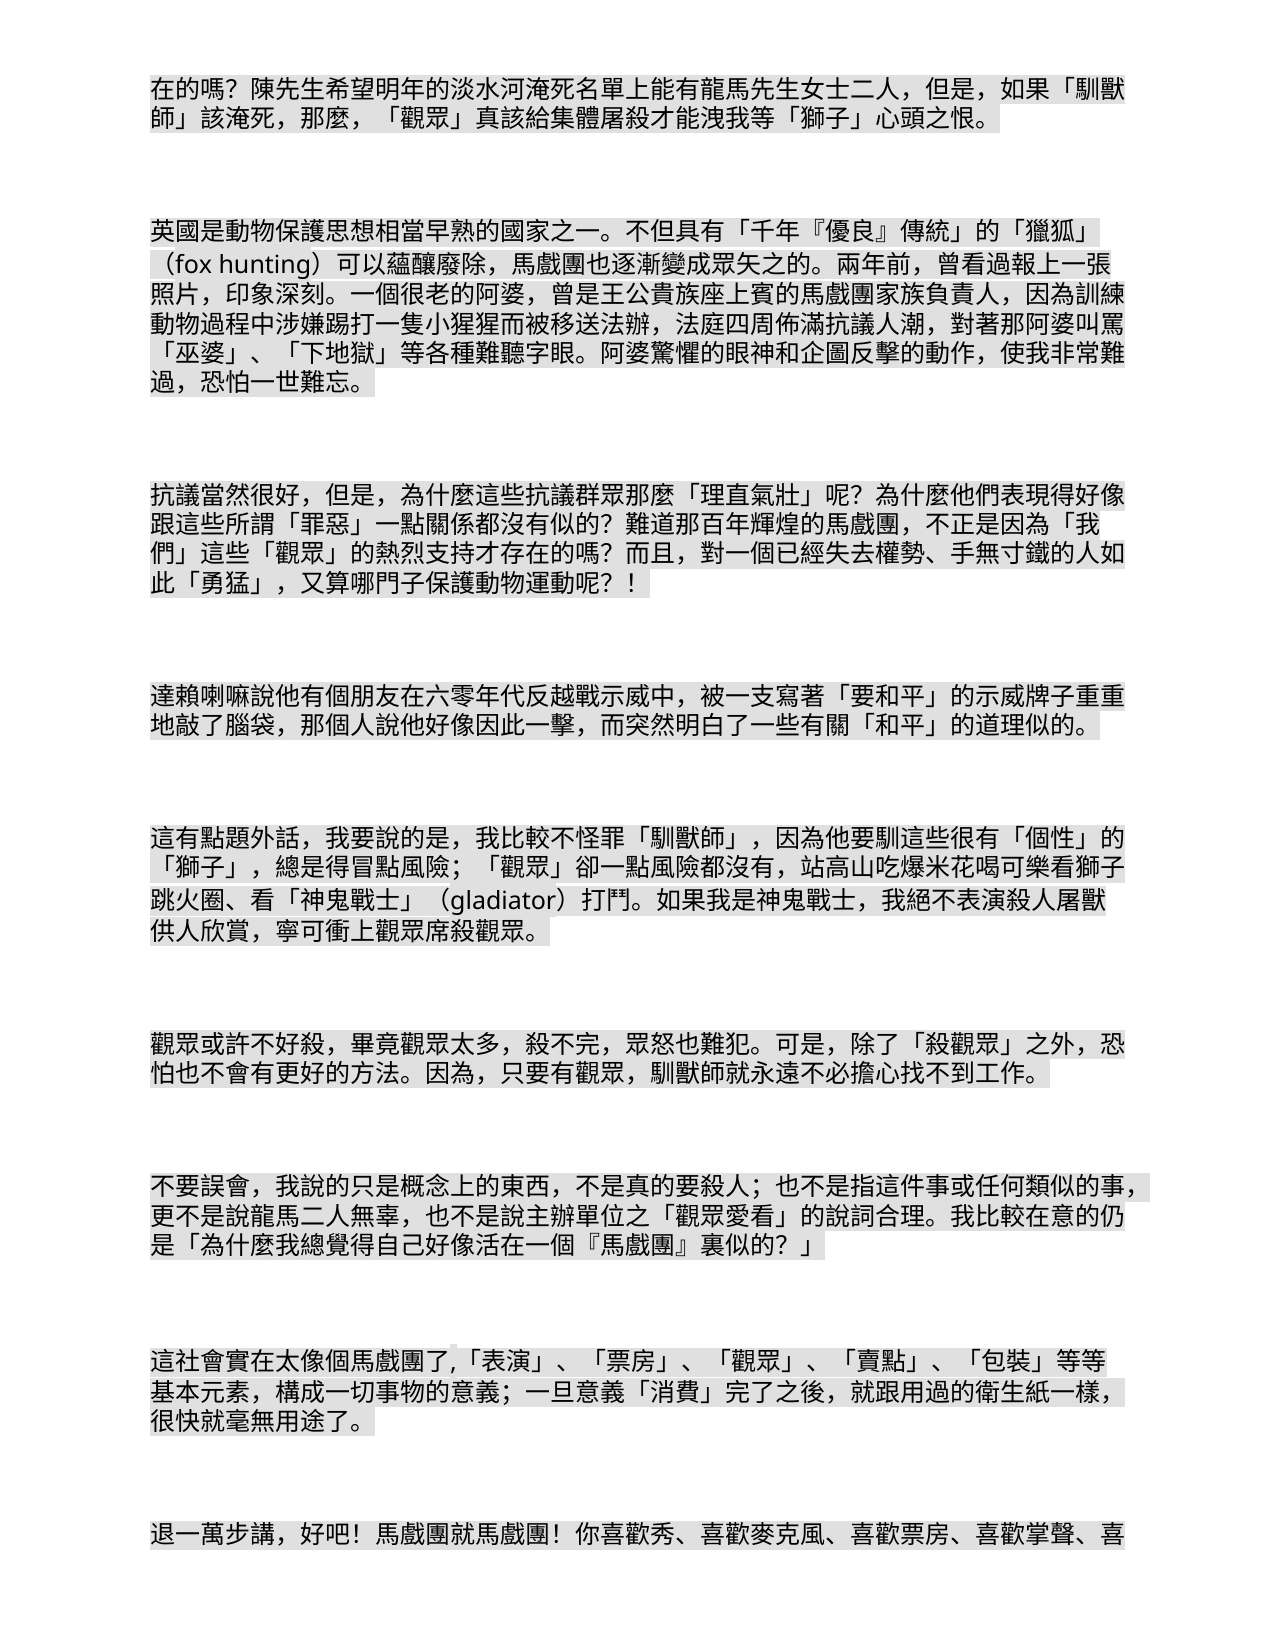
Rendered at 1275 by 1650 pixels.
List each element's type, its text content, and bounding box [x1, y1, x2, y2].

text 觀眾或許不好殺，畢竟觀眾太多，殺不完，眾怒也難犯。可是，除了「殺觀眾」之外，恐怕也不會有更好的方法。因為，只要有觀眾，馴獸師就永遠不必擔心找不到工作。 [150, 1030, 1125, 1088]
text 抗議當然很好，但是，為什麼這些抗議群眾那麼「理直氣壯」呢？為什麼他們表現得好像跟這些所謂「罪惡」一點關係都沒有似的？難道那百年輝煌的馬戲團，不正是因為「我們」這些「觀眾」的熱烈支持才存在的嗎？而且，對一個已經失去權勢、手無寸鐵的人如此「勇猛」，又算哪門子保護動物運動呢？！ [150, 481, 1125, 598]
text 不要誤會，我說的只是概念上的東西，不是真的要殺人；也不是指這件事或任何類似的事，更不是說龍馬二人無辜，也不是說主辦單位之「觀眾愛看」的說詞合理。我比較在意的仍是「為什麼我總覺得自己好像活在一個『馬戲團』裏似的？」 [150, 1172, 1125, 1260]
text 英國是動物保護思想相當早熟的國家之一。不但具有「千年『優良』傳統」的「獵狐」（fox hunting）可以蘊釀廢除，馬戲團也逐漸變成眾矢之的。兩年前，曾看過報上一張照片，印象深刻。一個很老的阿婆，曾是王公貴族座上賓的馬戲團家族負責人，因為訓練動物過程中涉嫌踢打一隻小猩猩而被移送法辦，法庭四周佈滿抗議人潮，對著那阿婆叫罵「巫婆」、「下地獄」等各種難聽字眼。阿婆驚懼的眼神和企圖反擊的動作，使我非常難過，恐怕一世難忘。 [150, 217, 1125, 397]
text 在的嗎？陳先生希望明年的淡水河淹死名單上能有龍馬先生女士二人，但是，如果「馴獸師」該淹死，那麼，「觀眾」真該給集體屠殺才能洩我等「獅子」心頭之恨。 [150, 75, 1125, 133]
text 這有點題外話，我要說的是，我比較不怪罪「馴獸師」，因為他要馴這些很有「個性」的「獅子」，總是得冒點風險；「觀眾」卻一點風險都沒有，站高山吃爆米花喝可樂看獅子跳火圈、看「神鬼戰士」（gladiator）打鬥。如果我是神鬼戰士，我絕不表演殺人屠獸供人欣賞，寧可衝上觀眾席殺觀眾。 [150, 824, 1125, 946]
text 達賴喇嘛說他有個朋友在六零年代反越戰示威中，被一支寫著「要和平」的示威牌子重重地敲了腦袋，那個人說他好像因此一擊，而突然明白了一些有關「和平」的道理似的。 [150, 682, 1125, 740]
text 這社會實在太像個馬戲團了,「表演」、「票房」、「觀眾」、「賣點」、「包裝」等等基本元素，構成一切事物的意義；一旦意義「消費」完了之後，就跟用過的衛生紙一樣，很快就毫無用途了。 [150, 1344, 1125, 1436]
text 退一萬步講，好吧！馬戲團就馬戲團！你喜歡秀、喜歡麥克風、喜歡票房、喜歡掌聲、喜 [150, 1521, 1125, 1550]
